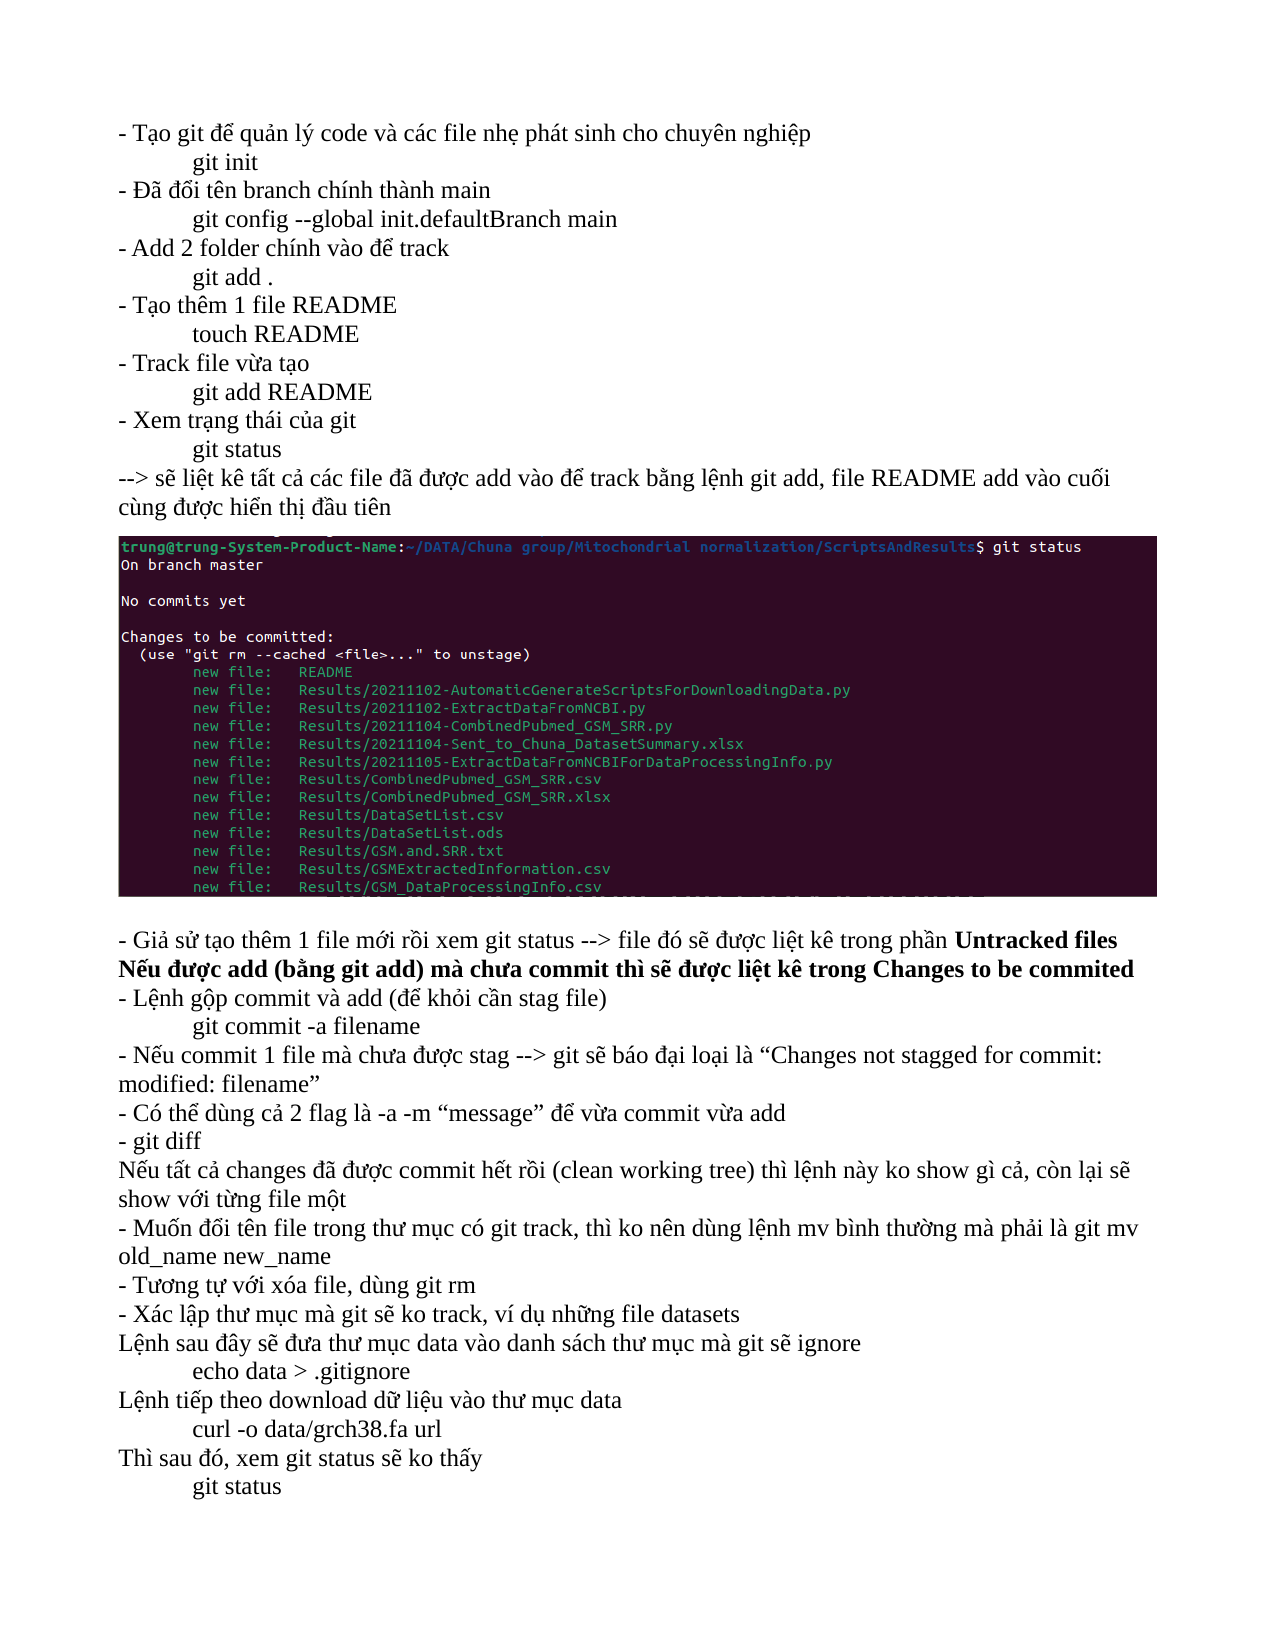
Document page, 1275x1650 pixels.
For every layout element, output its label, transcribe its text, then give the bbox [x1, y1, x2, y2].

text echo data > .gitignore [118, 1356, 1157, 1385]
text touch README [118, 319, 1157, 348]
text - Xác lập thư mục mà git sẽ ko track, ví dụ những file datasets [118, 1299, 1157, 1328]
text git add README [118, 377, 1157, 406]
text - Giả sử tạo thêm 1 file mới rồi xem git status --> file đó sẽ được liệt kê trong phần Untracked files [118, 925, 1157, 954]
text - Xem trạng thái của git [118, 406, 1157, 434]
text Thì sau đó, xem git status sẽ ko thấy [118, 1443, 1157, 1471]
text git add . [118, 262, 1157, 291]
text - Có thể dùng cả 2 flag là -a -m “message” để vừa commit vừa add [118, 1098, 1157, 1126]
text - Track file vừa tạo [118, 348, 1157, 377]
text - Lệnh gộp commit và add (để khỏi cần stag file) [118, 983, 1157, 1011]
text git status [118, 434, 1157, 463]
text --> sẽ liệt kê tất cả các file đã được add vào để track bằng lệnh git add, file README add vào cuối cùng được hiển thị đầu tiên [118, 463, 1157, 521]
text Nếu tất cả changes đã được commit hết rồi (clean working tree) thì lệnh này ko show gì cả, còn lại sẽ show với từng file một [118, 1155, 1157, 1213]
text - Tương tự với xóa file, dùng git rm [118, 1270, 1157, 1299]
text git config --global init.defaultBranch main [118, 204, 1157, 233]
text git commit -a filename [118, 1011, 1157, 1040]
picture [118, 536, 1157, 897]
text curl -o data/grch38.fa url [118, 1414, 1157, 1443]
text - Nếu commit 1 file mà chưa được stag --> git sẽ báo đại loại là “Changes not stagged for commit: modified: filename” [118, 1040, 1157, 1098]
text - git diff [118, 1126, 1157, 1155]
text git status [118, 1471, 1157, 1500]
text git init [118, 147, 1157, 176]
text - Muốn đổi tên file trong thư mục có git track, thì ko nên dùng lệnh mv bình thường mà phải là git mv old_name new_name [118, 1213, 1157, 1270]
text - Tạo thêm 1 file README [118, 291, 1157, 319]
text - Đã đổi tên branch chính thành main [118, 176, 1157, 204]
text - Tạo git để quản lý code và các file nhẹ phát sinh cho chuyên nghiệp [118, 118, 1157, 147]
text Lệnh tiếp theo download dữ liệu vào thư mục data [118, 1385, 1157, 1414]
text Nếu được add (bằng git add) mà chưa commit thì sẽ được liệt kê trong Changes to be commited [118, 954, 1157, 983]
text Lệnh sau đây sẽ đưa thư mục data vào danh sách thư mục mà git sẽ ignore [118, 1328, 1157, 1356]
text - Add 2 folder chính vào để track [118, 233, 1157, 262]
